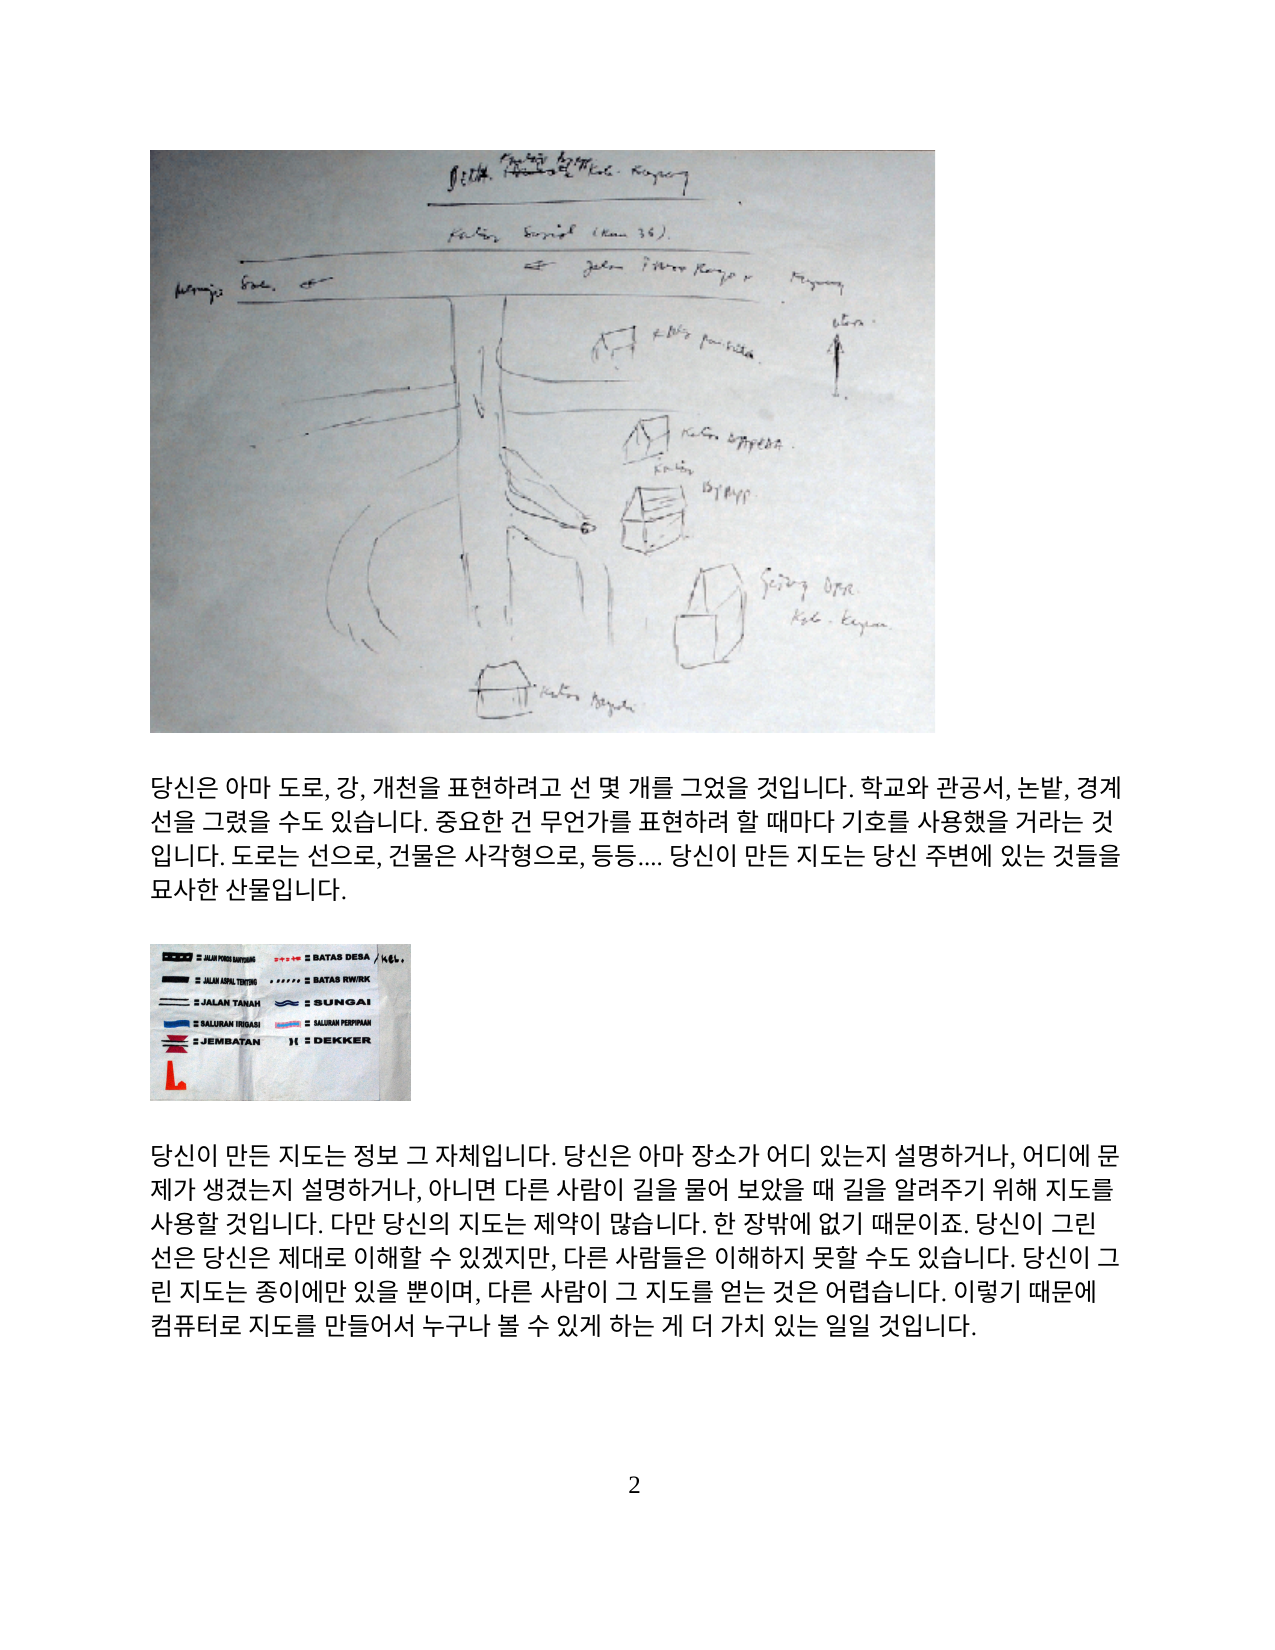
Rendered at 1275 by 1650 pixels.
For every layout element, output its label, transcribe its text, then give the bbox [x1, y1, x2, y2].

picture [150, 944, 411, 1101]
text 당신이 만든 지도는 정보 그 자체입니다. 당신은 아마 장소가 어디 있는지 설명하거나, 어디에 문제가 생겼는지 설명하거나, 아니면 다른 사람이 길을 물어 보았을 때 길을 알려주기 위해 지도를 사용할 것입니다. 다만 당신의 지도는 제약이 많습니다. 한 장밖에 없기 때문이죠. 당신이 그린 선은 당신은 제대로 이해할 수 있겠지만, 다른 사람들은 이해하지 못할 수도 있습니다. 당신이 그린 지도는 종이에만 있을 뿐이며, 다른 사람이 그 지도를 얻는 것은 어렵습니다. 이렇기 때문에 컴퓨터로 지도를 만들어서 누구나 볼 수 있게 하는 게 더 가치 있는 일일 것입니다. [150, 1138, 1125, 1343]
text 당신은 아마 도로, 강, 개천을 표현하려고 선 몇 개를 그었을 것입니다. 학교와 관공서, 논밭, 경계선을 그렸을 수도 있습니다. 중요한 건 무언가를 표현하려 할 때마다 기호를 사용했을 거라는 것입니다. 도로는 선으로, 건물은 사각형으로, 등등.... 당신이 만든 지도는 당신 주변에 있는 것들을 묘사한 산물입니다. [150, 771, 1125, 936]
picture [150, 150, 936, 733]
